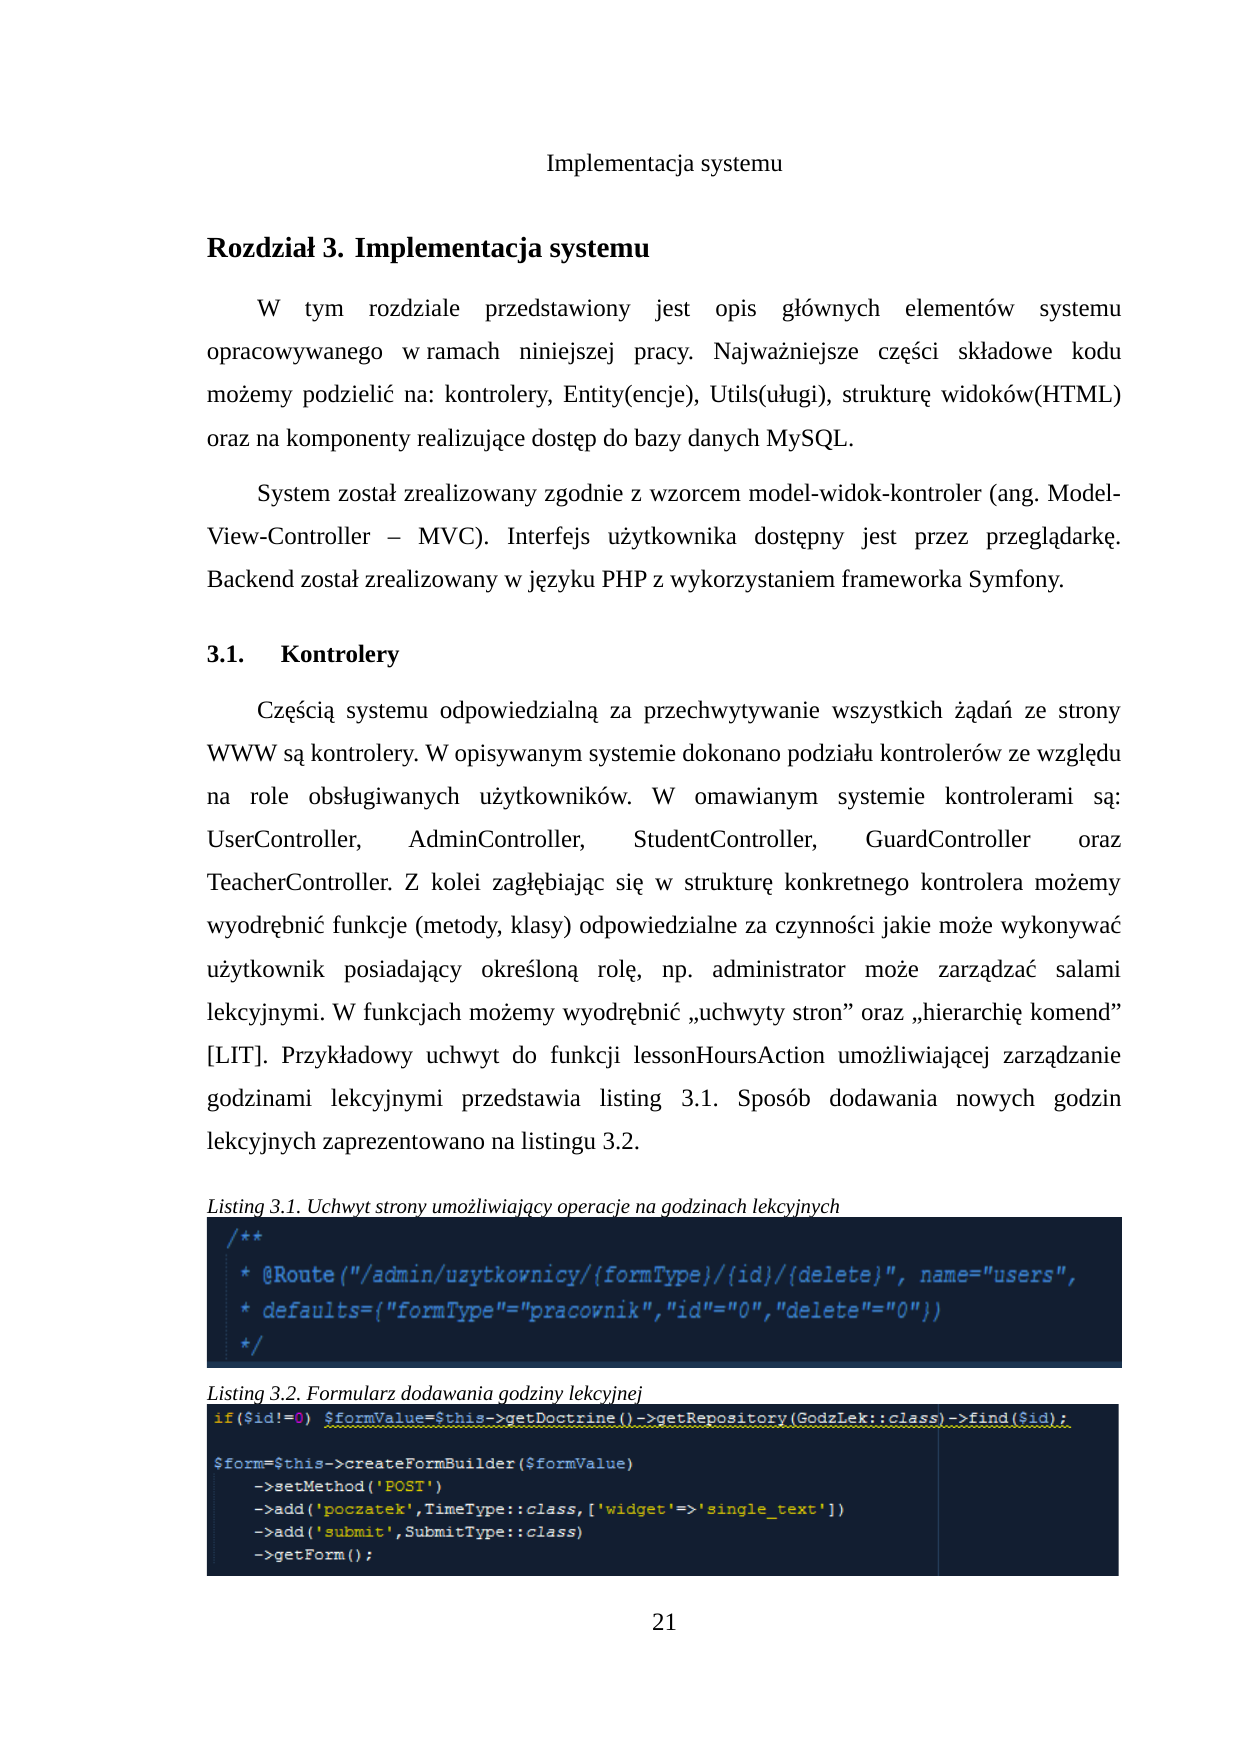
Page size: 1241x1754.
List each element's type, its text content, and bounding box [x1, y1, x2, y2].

picture [207, 1404, 1119, 1576]
text System został zrealizowany zgodnie z wzorcem model-widok-kontroler (ang. Model-View-Controller – MVC). Interfejs użytkownika dostępny jest przez przeglądarkę. Backend został zrealizowany w języku PHP z wykorzystaniem frameworka Symfony. [207, 478, 1122, 593]
list Listing 3.1. Uchwyt strony umożliwiający operacje na godzinach lekcyjnych [207, 1194, 1122, 1217]
picture [207, 1217, 1122, 1368]
text W tym rozdziale przedstawiony jest opis głównych elementów systemu opracowywanego w ramach niniejszej pracy. Najważniejsze części składowe kodu możemy podzielić na: kontrolery, Entity(encje), Utils(uługi), strukturę widoków(HTML) oraz na komponenty realizujące dostęp do bazy danych MySQL. [207, 293, 1122, 451]
subtitle Implementacja systemu [207, 231, 1122, 264]
text Częścią systemu odpowiedzialną za przechwytywanie wszystkich żądań ze strony WWW są kontrolery. W opisywanym systemie dokonano podziału kontrolerów ze względu na role obsługiwanych użytkowników. W omawianym systemie kontrolerami są: UserController, AdminController, StudentController, GuardController oraz TeacherController. Z kolei zagłębiając się w strukturę konkretnego kontrolera możemy wyodrębnić funkcje (metody, klasy) odpowiedzialne za czynności jakie może wykonywać użytkownik posiadający określoną rolę, np. administrator może zarządzać salami lekcyjnymi. W funkcjach możemy wyodrębnić „uchwyty stron” oraz „hierarchię komend” [LIT]. Przykładowy uchwyt do funkcji lessonHoursAction umożliwiającej zarządzanie godzinami lekcyjnymi przedstawia listing 3.1. Sposób dodawania nowych godzin lekcyjnych zaprezentowano na listingu 3.2. [207, 695, 1122, 1155]
list Listing 3.2. Formularz dodawania godziny lekcyjnej [207, 1381, 1119, 1404]
subtitle Kontrolery [207, 639, 1122, 668]
